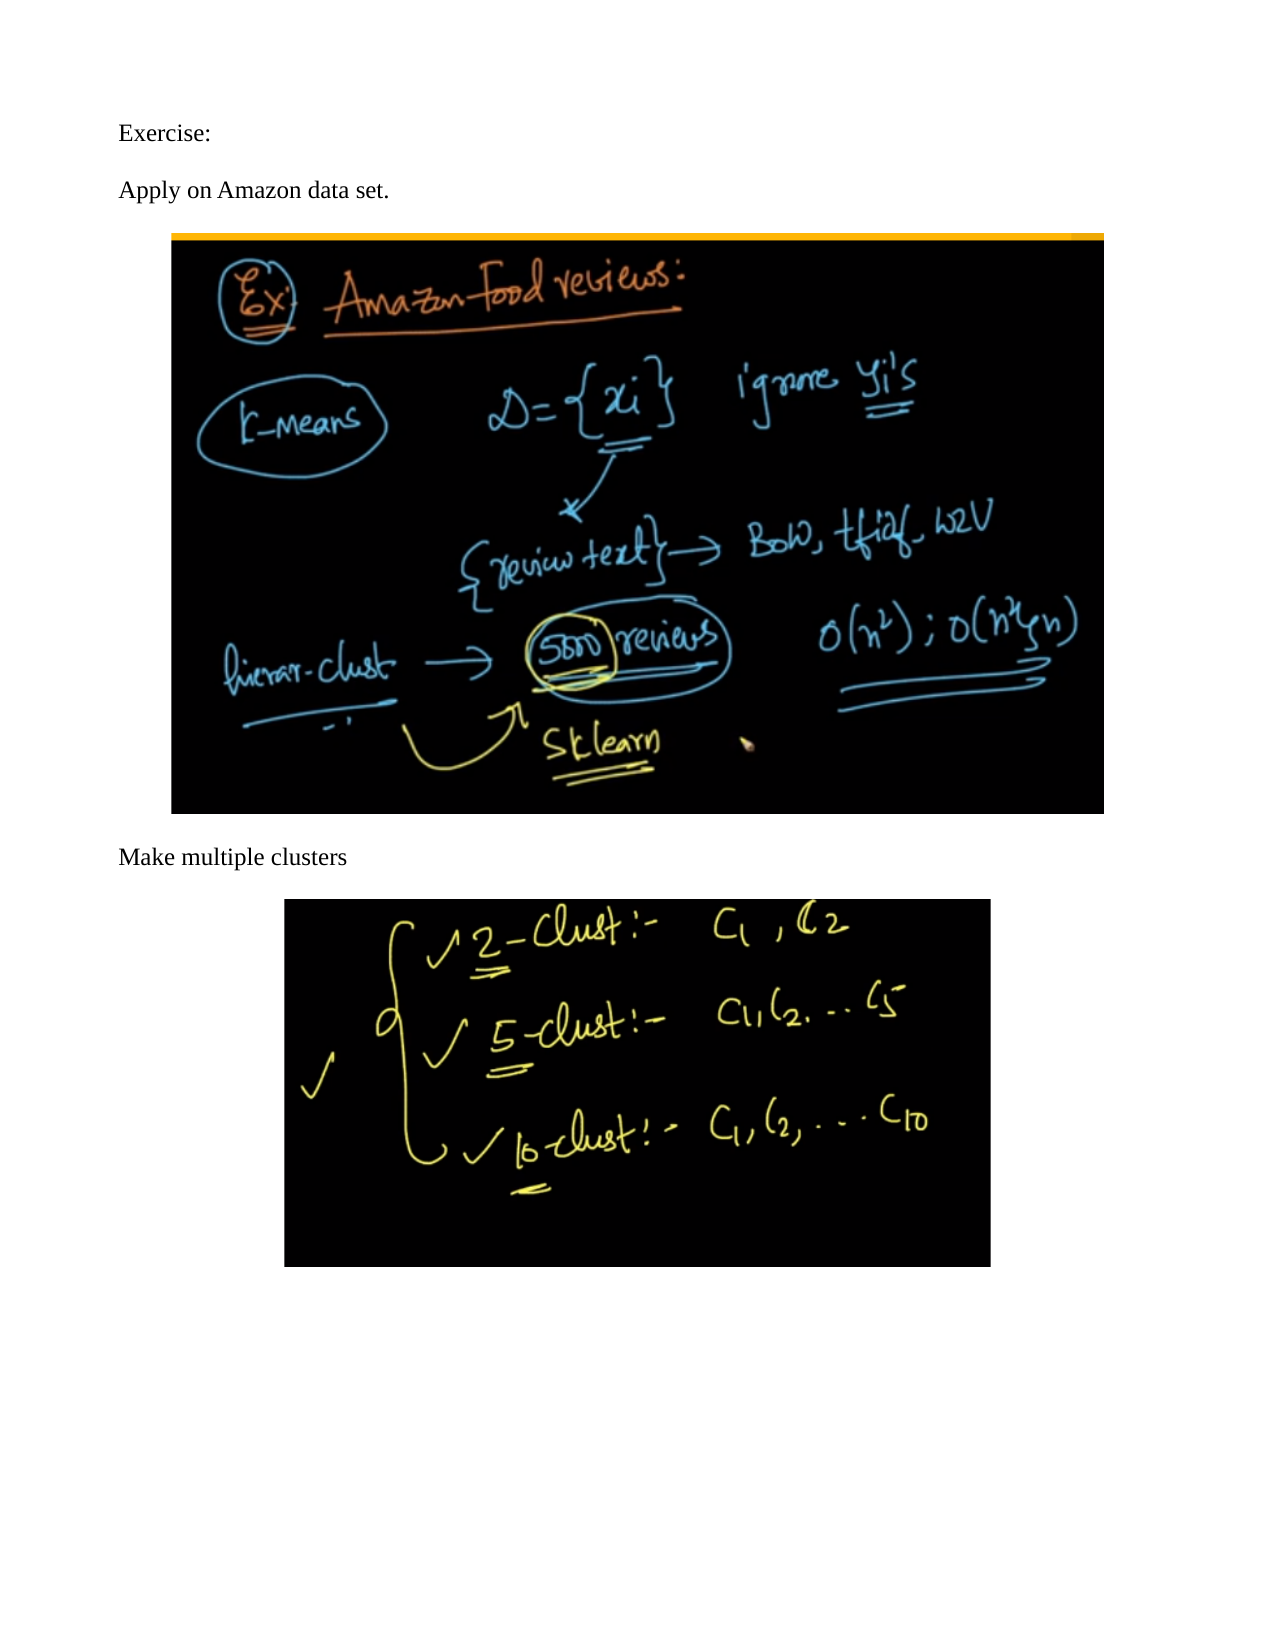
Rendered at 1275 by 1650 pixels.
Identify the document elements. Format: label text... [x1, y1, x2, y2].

text Apply on Amazon data set. [118, 176, 1157, 204]
picture [284, 899, 991, 1267]
text Make multiple clusters [118, 842, 1157, 871]
text Exercise: [118, 118, 1157, 147]
picture [171, 233, 1104, 814]
